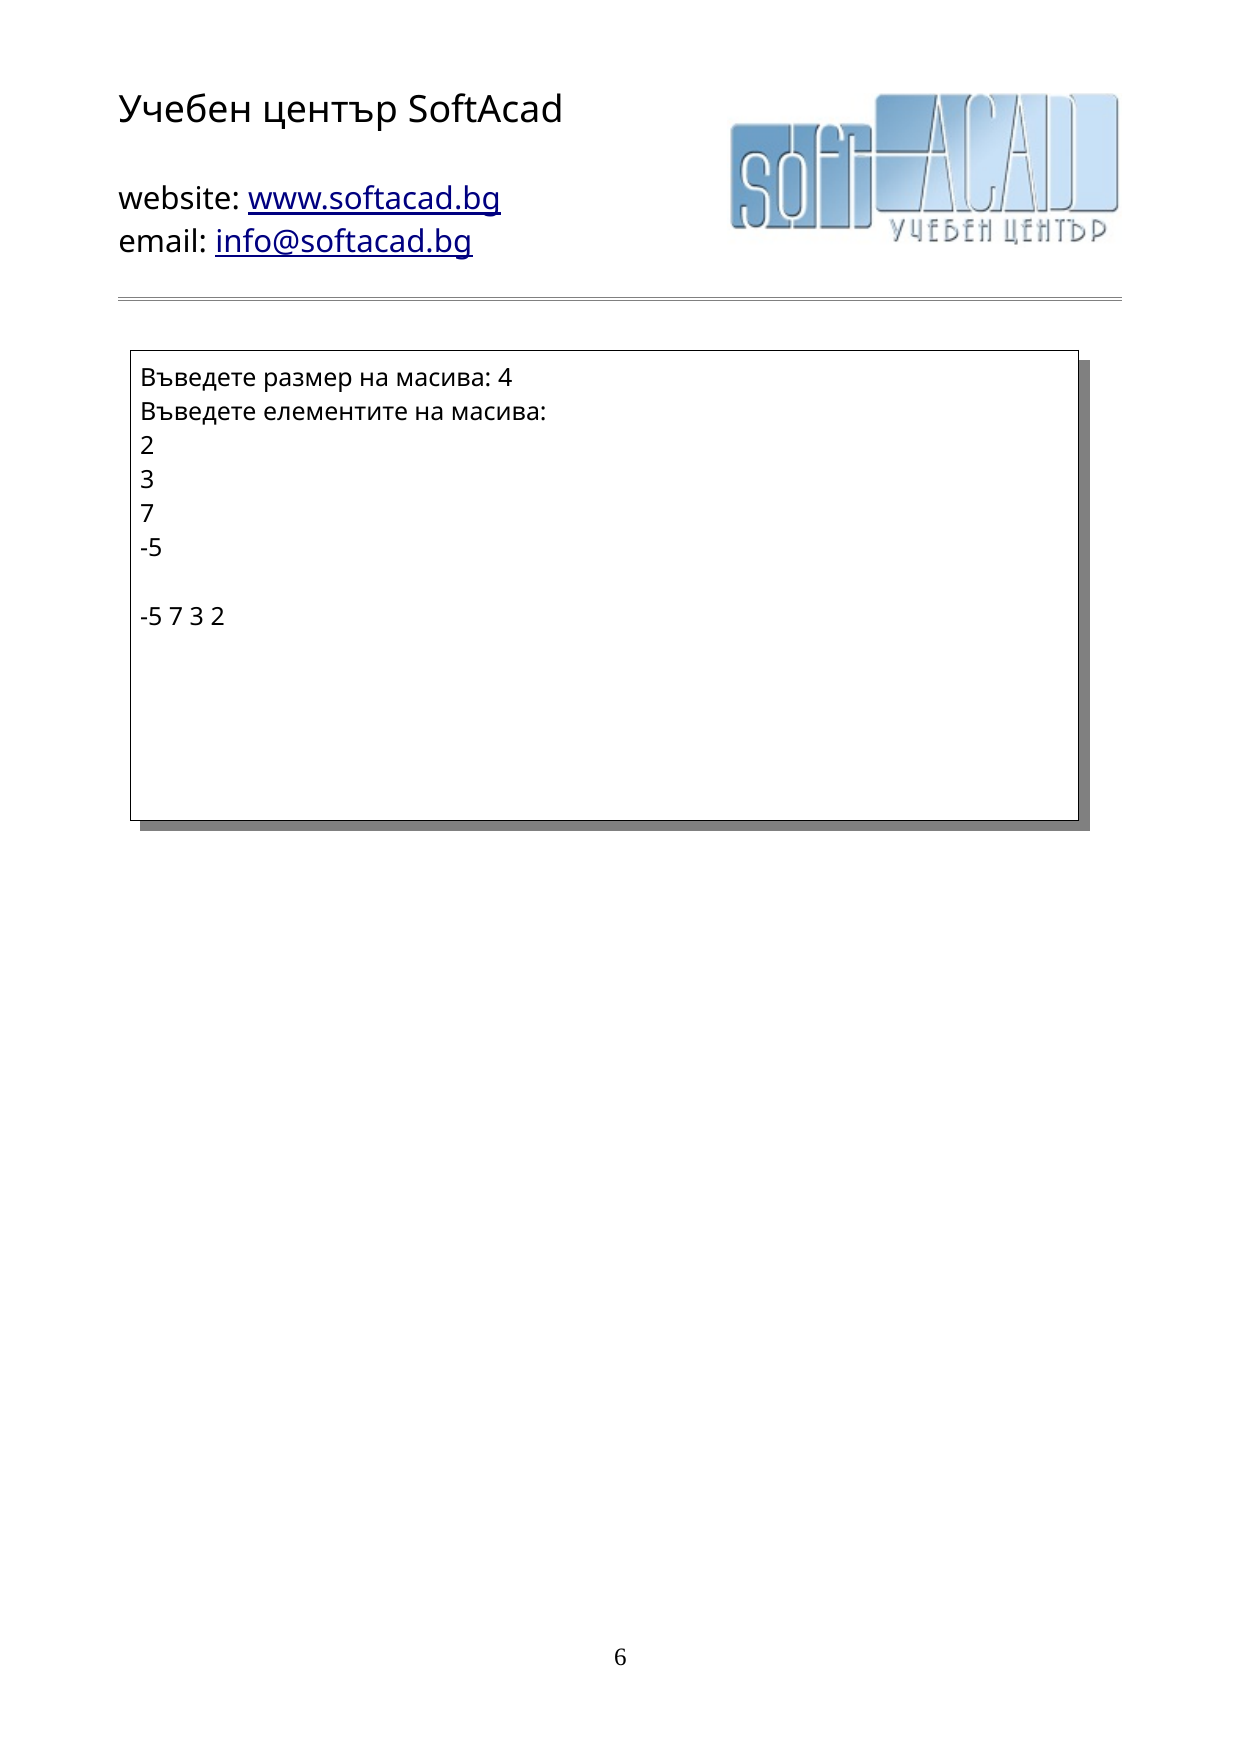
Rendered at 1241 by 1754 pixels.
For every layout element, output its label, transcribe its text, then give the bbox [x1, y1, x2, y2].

text 2 [140, 428, 1069, 462]
text Въведете размер на масива: 4 [140, 360, 1069, 394]
text 3 [140, 462, 1069, 496]
text Въведете елементите на масива: [140, 394, 1069, 428]
text -5 [140, 530, 1069, 564]
text -5 7 3 2 [140, 598, 1069, 632]
text 7 [140, 496, 1069, 530]
picture [726, 93, 1123, 248]
